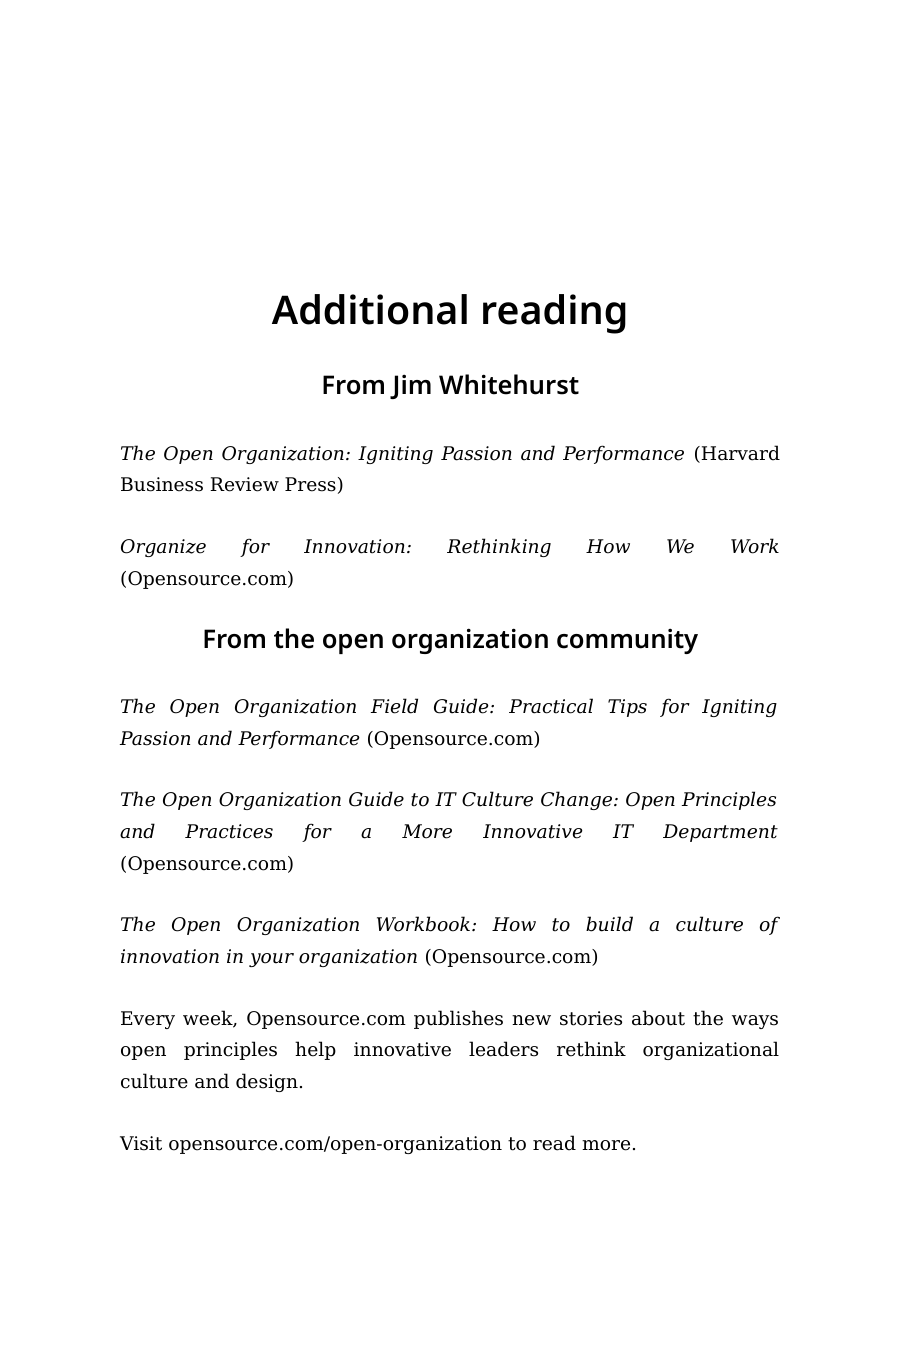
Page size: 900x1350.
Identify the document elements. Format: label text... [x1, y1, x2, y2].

text The Open Organization Field Guide: Practical Tips for Igniting Passion and Performance (Opensource.com) [120, 696, 780, 750]
subtitle From Jim Whitehurst [120, 371, 780, 401]
text The Open Organization Guide to IT Culture Change: Open Principles and Practices for a More Innovative IT Department (Opensource.com) [120, 789, 780, 875]
subtitle Additional reading [120, 288, 780, 333]
subtitle From the open organization community [120, 625, 780, 654]
text The Open Organization Workbook: How to build a culture of innovation in your organization (Opensource.com) [120, 914, 780, 968]
text The Open Organization: Igniting Passion and Performance (Harvard Business Review Press) [120, 442, 780, 496]
text Visit opensource.com/open-organization to read more. [120, 1133, 780, 1155]
text Organize for Innovation: Rethinking How We Work (Opensource.com) [120, 536, 780, 589]
text Every week, Opensource.com publishes new stories about the ways open principles help innovative leaders rethink organizational culture and design. [120, 1008, 780, 1093]
